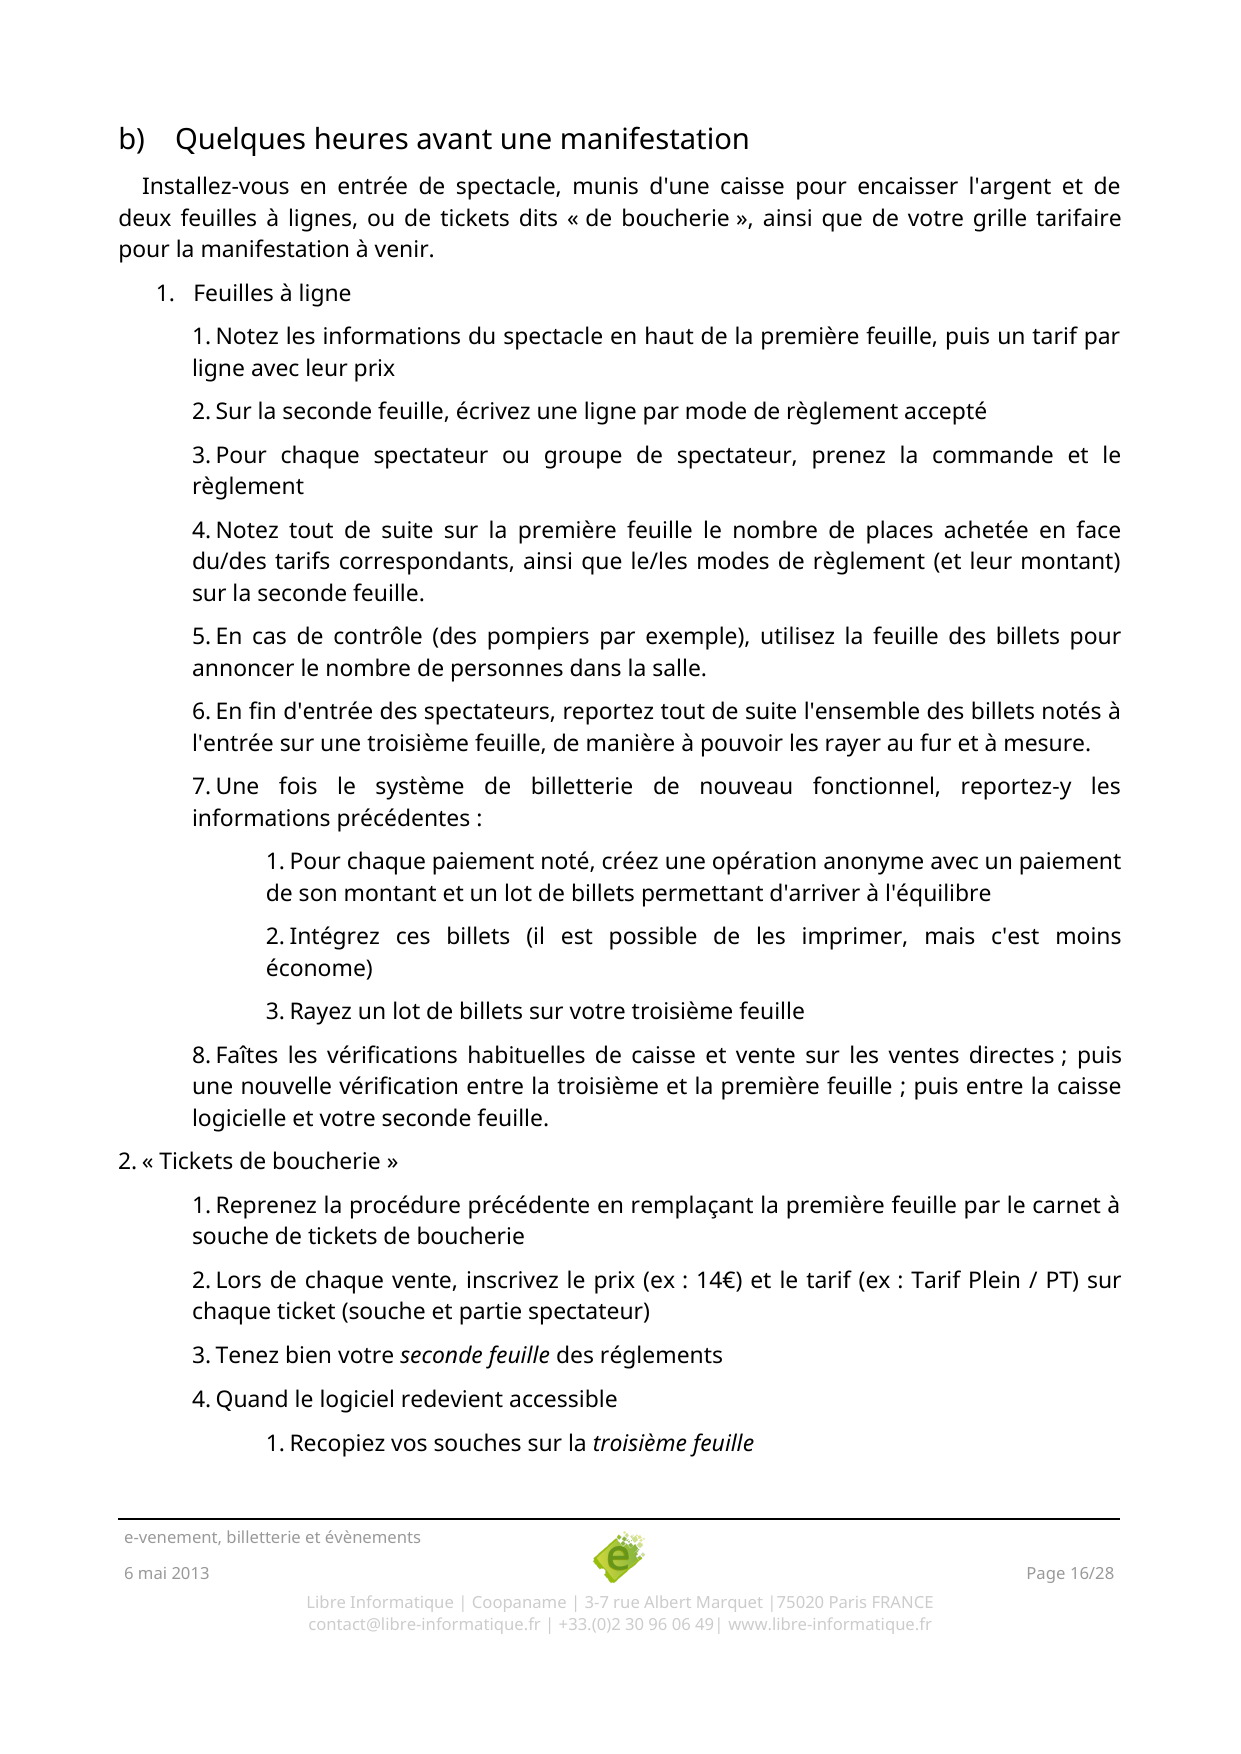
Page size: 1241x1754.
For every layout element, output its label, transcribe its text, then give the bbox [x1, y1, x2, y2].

list « Tickets de boucherie » [88, 1145, 1122, 1176]
list Reprenez la procédure précédente en remplaçant la première feuille par le carnet à souche de tickets de boucherie [162, 1189, 1122, 1251]
list Notez les informations du spectacle en haut de la première feuille, puis un tarif par ligne avec leur prix [162, 320, 1122, 383]
picture [590, 1531, 650, 1585]
list Intégrez ces billets (il est possible de les imprimer, mais c'est moins économe) [236, 920, 1122, 983]
subtitle Quelques heures avant une manifestation [118, 118, 1122, 158]
list En cas de contrôle (des pompiers par exemple), utilisez la feuille des billets pour annoncer le nombre de personnes dans la salle. [162, 620, 1122, 683]
list Pour chaque spectateur ou groupe de spectateur, prenez la commande et le règlement [162, 439, 1122, 501]
list En fin d'entrée des spectateurs, reportez tout de suite l'ensemble des billets notés à l'entrée sur une troisième feuille, de manière à pouvoir les rayer au fur et à mesure. [162, 695, 1122, 758]
list Lors de chaque vente, inscrivez le prix (ex : 14€) et le tarif (ex : Tarif Plein / PT) sur chaque ticket (souche et partie spectateur) [162, 1264, 1122, 1326]
list Feuilles à ligne [156, 276, 1122, 308]
list Sur la seconde feuille, écrivez une ligne par mode de règlement accepté [162, 395, 1122, 426]
list Pour chaque paiement noté, créez une opération anonyme avec un paiement de son montant et un lot de billets permettant d'arriver à l'équilibre [236, 845, 1122, 908]
list Faîtes les vérifications habituelles de caisse et vente sur les ventes directes ; puis une nouvelle vérification entre la troisième et la première feuille ; puis entre la caisse logicielle et votre seconde feuille. [162, 1039, 1122, 1133]
list Notez tout de suite sur la première feuille le nombre de places achetée en face du/des tarifs correspondants, ainsi que le/les modes de règlement (et leur montant) sur la seconde feuille. [162, 514, 1122, 608]
list Recopiez vos souches sur la troisième feuille [236, 1426, 1122, 1458]
list Quand le logiciel redevient accessible [162, 1383, 1122, 1414]
text Installez-vous en entrée de spectacle, munis d'une caisse pour encaisser l'argent et de deux feuilles à lignes, ou de tickets dits « de boucherie », ainsi que de votre grille tarifaire pour la manifestation à venir. [118, 170, 1122, 264]
list Tenez bien votre seconde feuille des réglements [162, 1339, 1122, 1370]
list Une fois le système de billetterie de nouveau fonctionnel, reportez-y les informations précédentes : [162, 770, 1122, 833]
list Rayez un lot de billets sur votre troisième feuille [236, 995, 1122, 1026]
